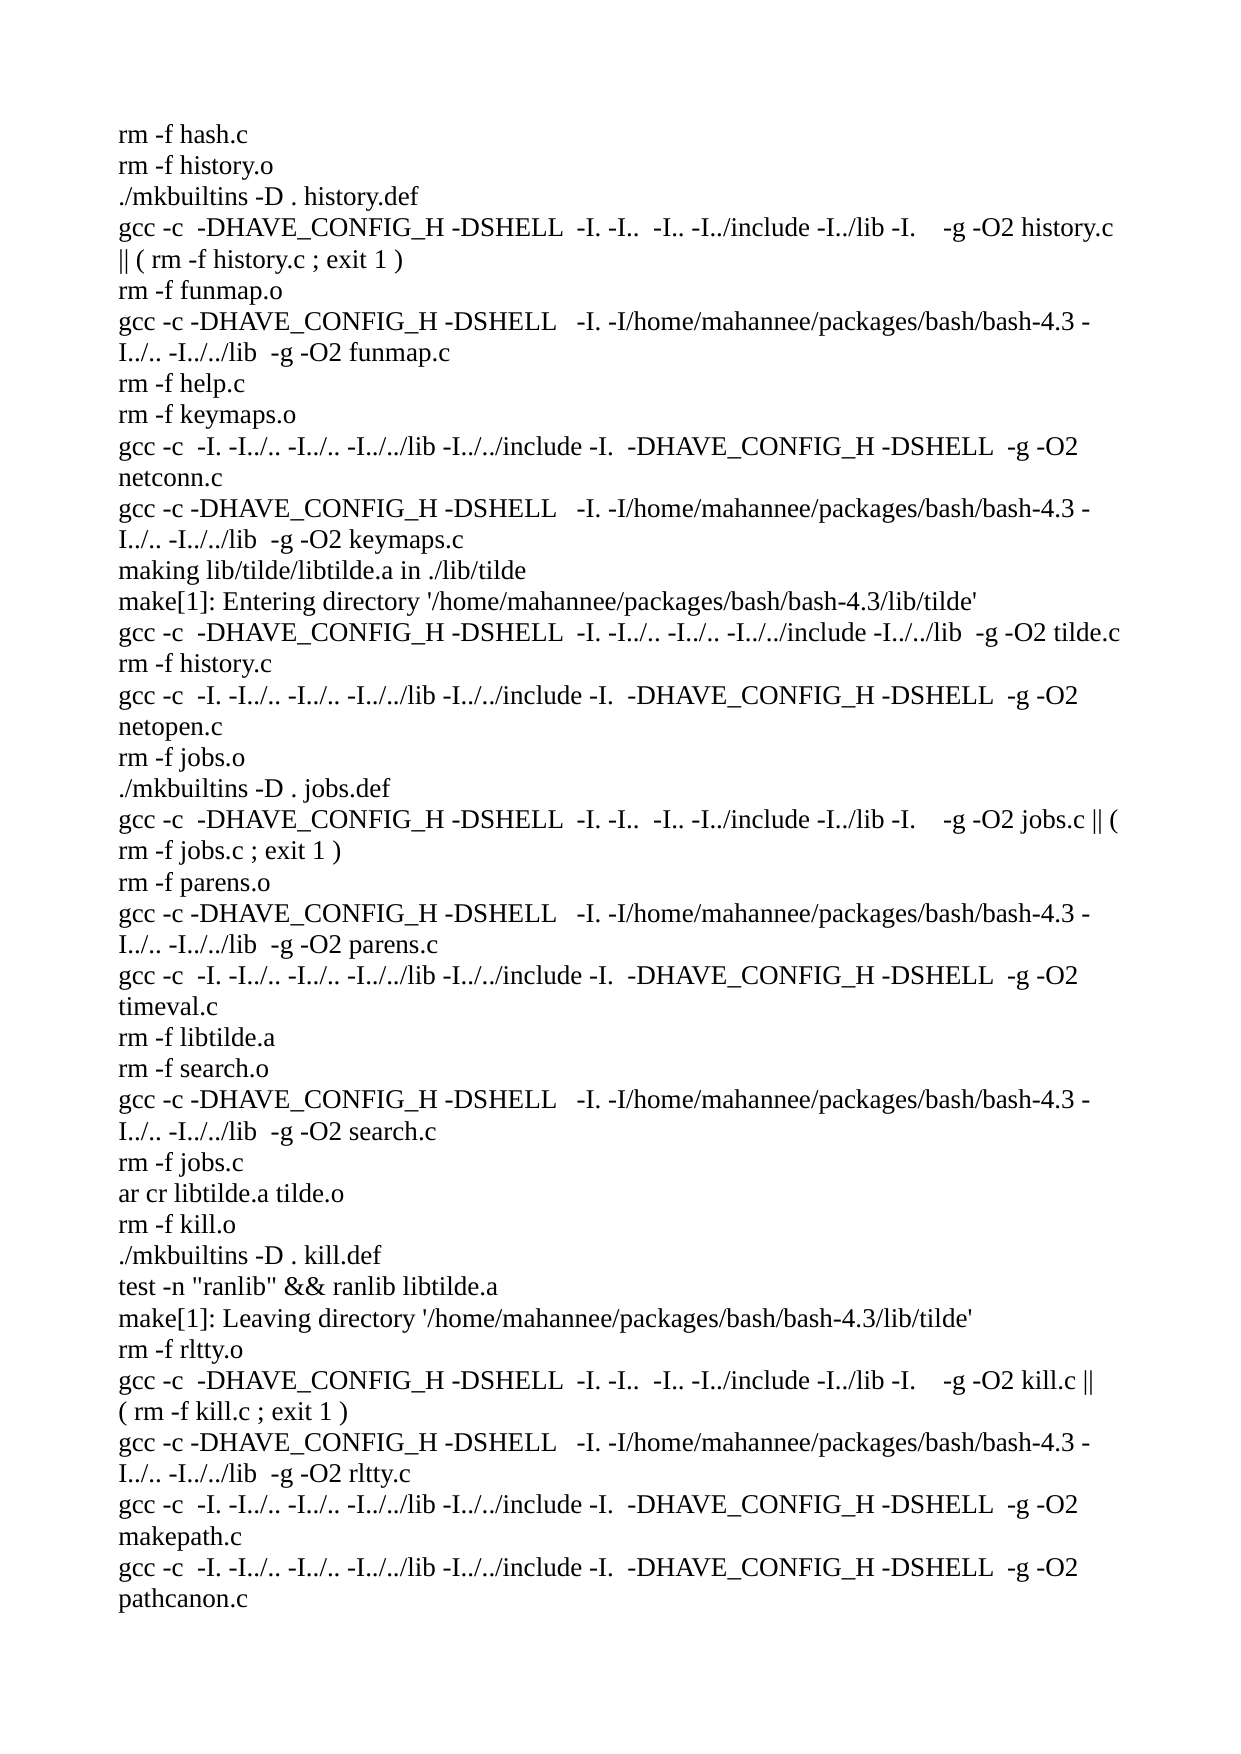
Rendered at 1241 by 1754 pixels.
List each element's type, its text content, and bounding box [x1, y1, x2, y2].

text rm -f history.c [118, 648, 1122, 679]
text gcc -c -I. -I../.. -I../.. -I../../lib -I../../include -I. -DHAVE_CONFIG_H -DSHELL -g -O2 pathcanon.c [118, 1551, 1122, 1613]
text ./mkbuiltins -D . history.def [118, 180, 1122, 212]
text ar cr libtilde.a tilde.o [118, 1177, 1122, 1208]
text rm -f hash.c [118, 118, 1122, 149]
text gcc -c -DHAVE_CONFIG_H -DSHELL -I. -I/home/mahannee/packages/bash/bash-4.3 -I../.. -I../../lib -g -O2 rltty.c [118, 1426, 1122, 1488]
text rm -f funmap.o [118, 274, 1122, 305]
text rm -f search.o [118, 1052, 1122, 1084]
text rm -f keymaps.o [118, 398, 1122, 429]
text rm -f help.c [118, 367, 1122, 398]
text gcc -c -I. -I../.. -I../.. -I../../lib -I../../include -I. -DHAVE_CONFIG_H -DSHELL -g -O2 netopen.c [118, 679, 1122, 741]
text rm -f rltty.o [118, 1333, 1122, 1364]
text rm -f kill.o [118, 1208, 1122, 1239]
text gcc -c -I. -I../.. -I../.. -I../../lib -I../../include -I. -DHAVE_CONFIG_H -DSHELL -g -O2 netconn.c [118, 429, 1122, 492]
text gcc -c -DHAVE_CONFIG_H -DSHELL -I. -I/home/mahannee/packages/bash/bash-4.3 -I../.. -I../../lib -g -O2 funmap.c [118, 305, 1122, 367]
text gcc -c -DHAVE_CONFIG_H -DSHELL -I. -I.. -I.. -I../include -I../lib -I. -g -O2 kill.c || ( rm -f kill.c ; exit 1 ) [118, 1364, 1122, 1426]
text gcc -c -DHAVE_CONFIG_H -DSHELL -I. -I../.. -I../.. -I../../include -I../../lib -g -O2 tilde.c [118, 616, 1122, 648]
text rm -f parens.o [118, 866, 1122, 897]
text gcc -c -DHAVE_CONFIG_H -DSHELL -I. -I/home/mahannee/packages/bash/bash-4.3 -I../.. -I../../lib -g -O2 parens.c [118, 897, 1122, 959]
text test -n "ranlib" && ranlib libtilde.a [118, 1271, 1122, 1302]
text gcc -c -DHAVE_CONFIG_H -DSHELL -I. -I/home/mahannee/packages/bash/bash-4.3 -I../.. -I../../lib -g -O2 keymaps.c [118, 492, 1122, 554]
text rm -f jobs.o [118, 741, 1122, 772]
text gcc -c -I. -I../.. -I../.. -I../../lib -I../../include -I. -DHAVE_CONFIG_H -DSHELL -g -O2 makepath.c [118, 1488, 1122, 1551]
text gcc -c -I. -I../.. -I../.. -I../../lib -I../../include -I. -DHAVE_CONFIG_H -DSHELL -g -O2 timeval.c [118, 959, 1122, 1021]
text rm -f libtilde.a [118, 1021, 1122, 1052]
text ./mkbuiltins -D . kill.def [118, 1239, 1122, 1271]
text gcc -c -DHAVE_CONFIG_H -DSHELL -I. -I.. -I.. -I../include -I../lib -I. -g -O2 history.c || ( rm -f history.c ; exit 1 ) [118, 212, 1122, 274]
text make[1]: Leaving directory '/home/mahannee/packages/bash/bash-4.3/lib/tilde' [118, 1302, 1122, 1333]
text make[1]: Entering directory '/home/mahannee/packages/bash/bash-4.3/lib/tilde' [118, 585, 1122, 616]
text rm -f history.o [118, 149, 1122, 180]
text ./mkbuiltins -D . jobs.def [118, 772, 1122, 803]
text making lib/tilde/libtilde.a in ./lib/tilde [118, 554, 1122, 585]
text rm -f jobs.c [118, 1146, 1122, 1177]
text gcc -c -DHAVE_CONFIG_H -DSHELL -I. -I/home/mahannee/packages/bash/bash-4.3 -I../.. -I../../lib -g -O2 search.c [118, 1084, 1122, 1146]
text gcc -c -DHAVE_CONFIG_H -DSHELL -I. -I.. -I.. -I../include -I../lib -I. -g -O2 jobs.c || ( rm -f jobs.c ; exit 1 ) [118, 803, 1122, 866]
